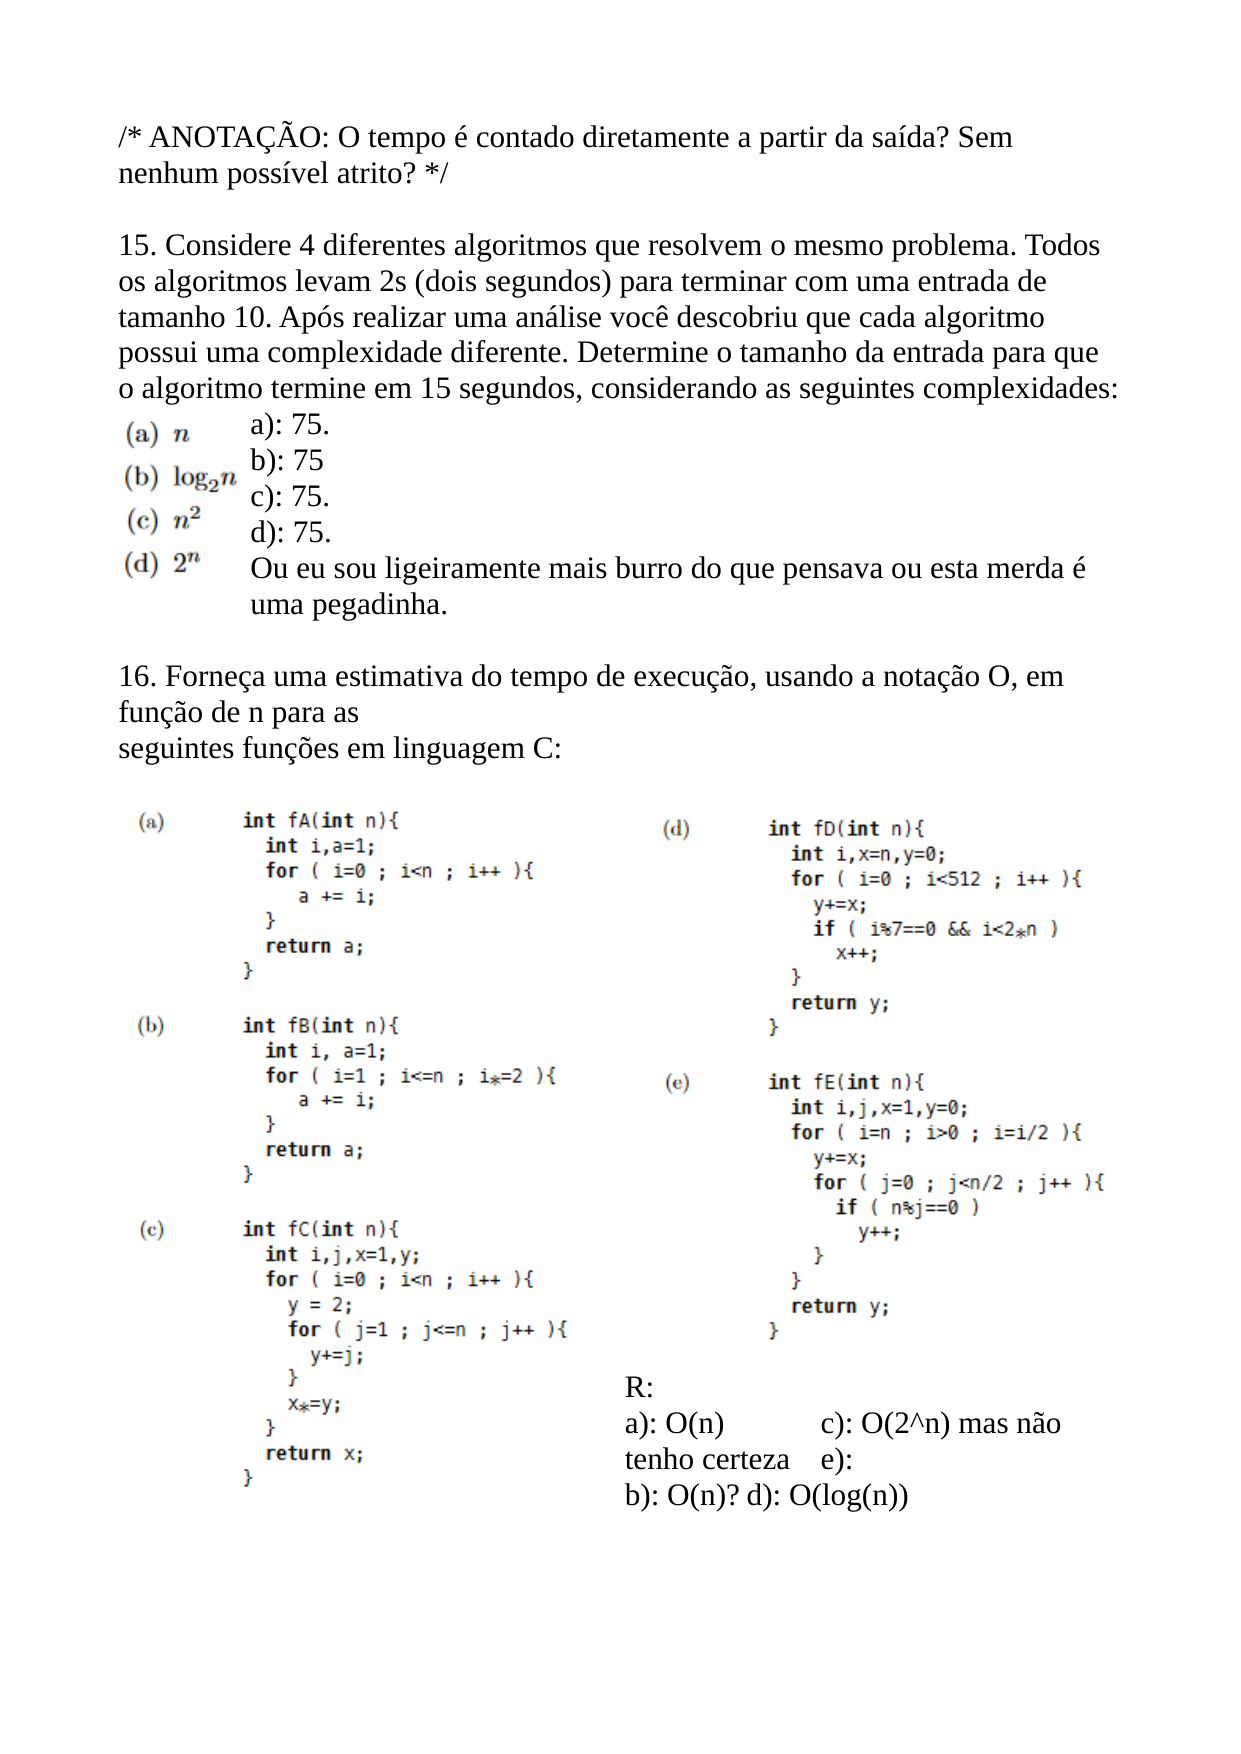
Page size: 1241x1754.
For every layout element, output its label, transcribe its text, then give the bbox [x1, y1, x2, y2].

text a): O(n) c): O(2^n) mas não tenho certeza e): [588, 1405, 1122, 1477]
text b): O(n)? d): O(log(n)) [156, 1477, 1122, 1512]
text R: [588, 937, 1122, 1405]
text 16. Forneça uma estimativa do tempo de execução, usando a notação O, em função de n para as seguintes funções em linguagem C: [118, 657, 1122, 765]
text Ou eu sou ligeiramente mais burro do que pensava ou esta merda é uma pegadinha. [118, 549, 1122, 621]
text 15. Considere 4 diferentes algoritmos que resolvem o mesmo problema. Todos os algoritmos levam 2s (dois segundos) para terminar com uma entrada de tamanho 10. Após realizar uma análise você descobriu que cada algoritmo possui uma complexidade diferente. Determine o tamanho da entrada para que o algoritmo termine em 15 segundos, considerando as seguintes complexidades: [118, 226, 1122, 406]
text c): 75. [250, 477, 1122, 513]
text d): 75. [250, 513, 1122, 549]
text /* ANOTAÇÃO: O tempo é contado diretamente a partir da saída? Sem nenhum possível atrito? */ [118, 118, 1122, 190]
text a): 75. [118, 406, 1122, 442]
text b): 75 [250, 442, 1122, 477]
